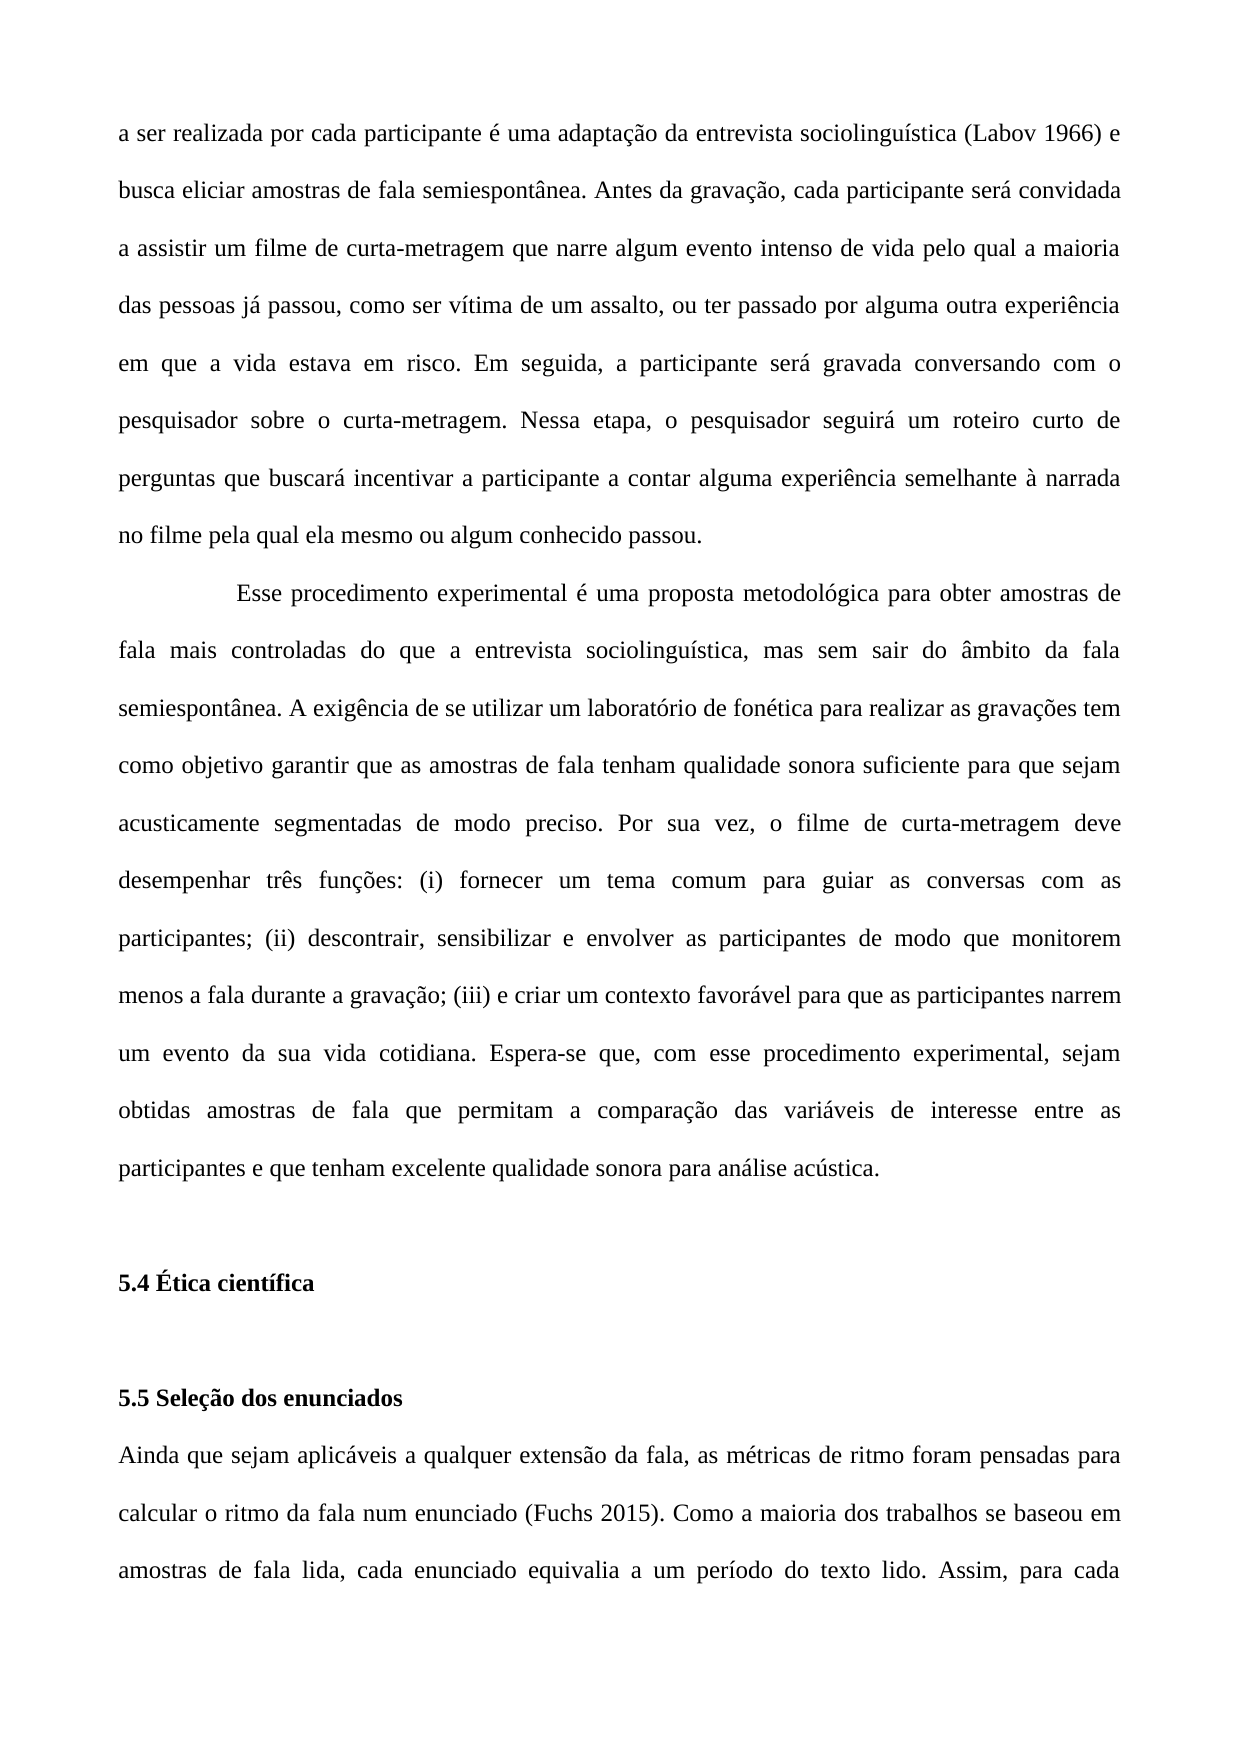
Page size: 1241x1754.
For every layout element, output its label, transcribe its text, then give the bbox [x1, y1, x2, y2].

text a ser realizada por cada participante é uma adaptação da entrevista sociolinguística (Labov 1966) e busca eliciar amostras de fala semiespontânea. Antes da gravação, cada participante será convidada a assistir um filme de curta-metragem que narre algum evento intenso de vida pelo qual a maioria das pessoas já passou, como ser vítima de um assalto, ou ter passado por alguma outra experiência em que a vida estava em risco. Em seguida, a participante será gravada conversando com o pesquisador sobre o curta-metragem. Nessa etapa, o pesquisador seguirá um roteiro curto de perguntas que buscará incentivar a participante a contar alguma experiência semelhante à narrada no filme pela qual ela mesmo ou algum conhecido passou. [118, 118, 1122, 549]
text Ainda que sejam aplicáveis a qualquer extensão da fala, as métricas de ritmo foram pensadas para calcular o ritmo da fala num enunciado (Fuchs 2015). Como a maioria dos trabalhos se baseou em amostras de fala lida, cada enunciado equivalia a um período do texto lido. Assim, para cada [118, 1441, 1122, 1584]
subtitle 5.5 Seleção dos enunciados [118, 1383, 1122, 1412]
subtitle 5.4 Ética científica [118, 1268, 1122, 1297]
text Esse procedimento experimental é uma proposta metodológica para obter amostras de fala mais controladas do que a entrevista sociolinguística, mas sem sair do âmbito da fala semiespontânea. A exigência de se utilizar um laboratório de fonética para realizar as gravações tem como objetivo garantir que as amostras de fala tenham qualidade sonora suficiente para que sejam acusticamente segmentadas de modo preciso. Por sua vez, o filme de curta-metragem deve desempenhar três funções: (i) fornecer um tema comum para guiar as conversas com as participantes; (ii) descontrair, sensibilizar e envolver as participantes de modo que monitorem menos a fala durante a gravação; (iii) e criar um contexto favorável para que as participantes narrem um evento da sua vida cotidiana. Espera-se que, com esse procedimento experimental, sejam obtidas amostras de fala que permitam a comparação das variáveis de interesse entre as participantes e que tenham excelente qualidade sonora para análise acústica. [118, 578, 1122, 1182]
